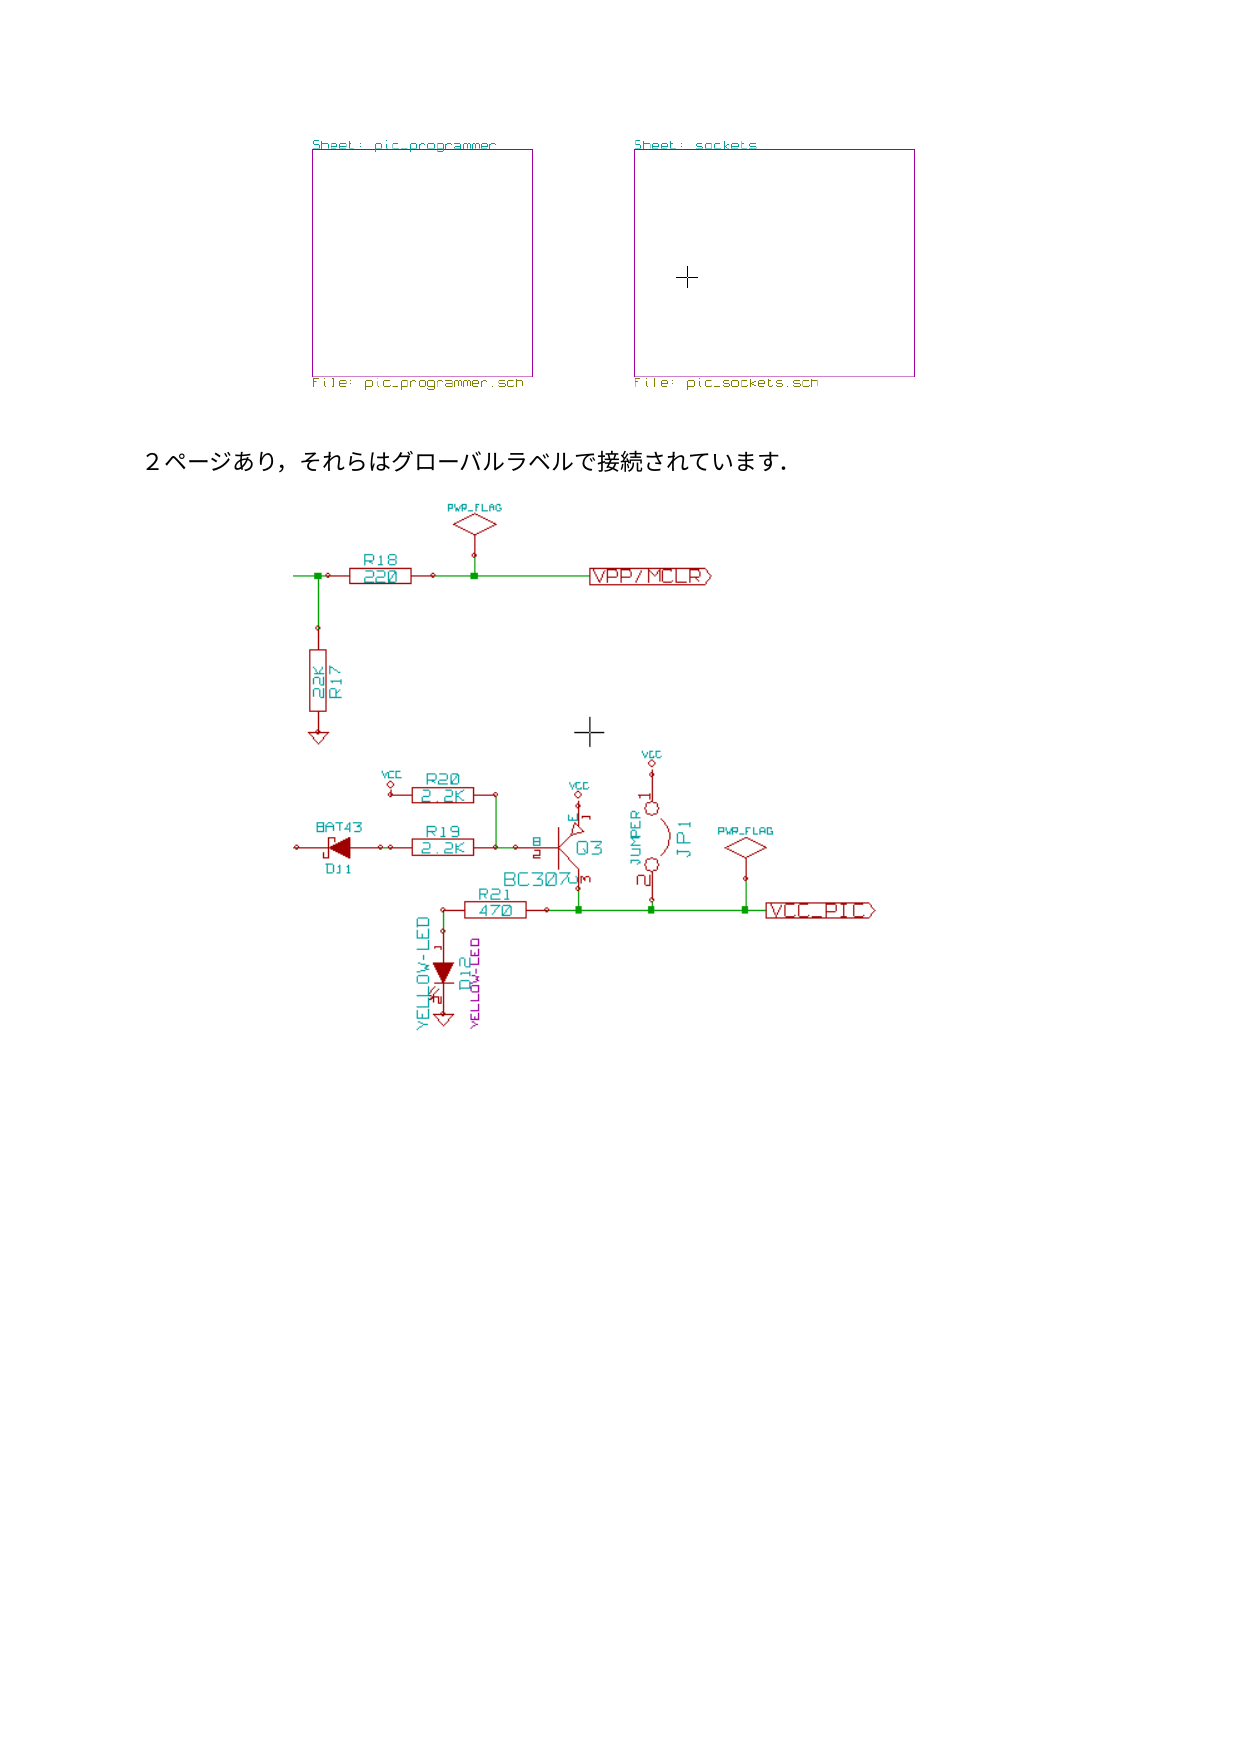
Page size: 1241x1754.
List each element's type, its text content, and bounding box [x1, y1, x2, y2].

picture [286, 118, 954, 407]
picture [293, 489, 947, 1039]
text ２ページあり，それらはグローバルラベルで接続されています． [118, 446, 1122, 477]
